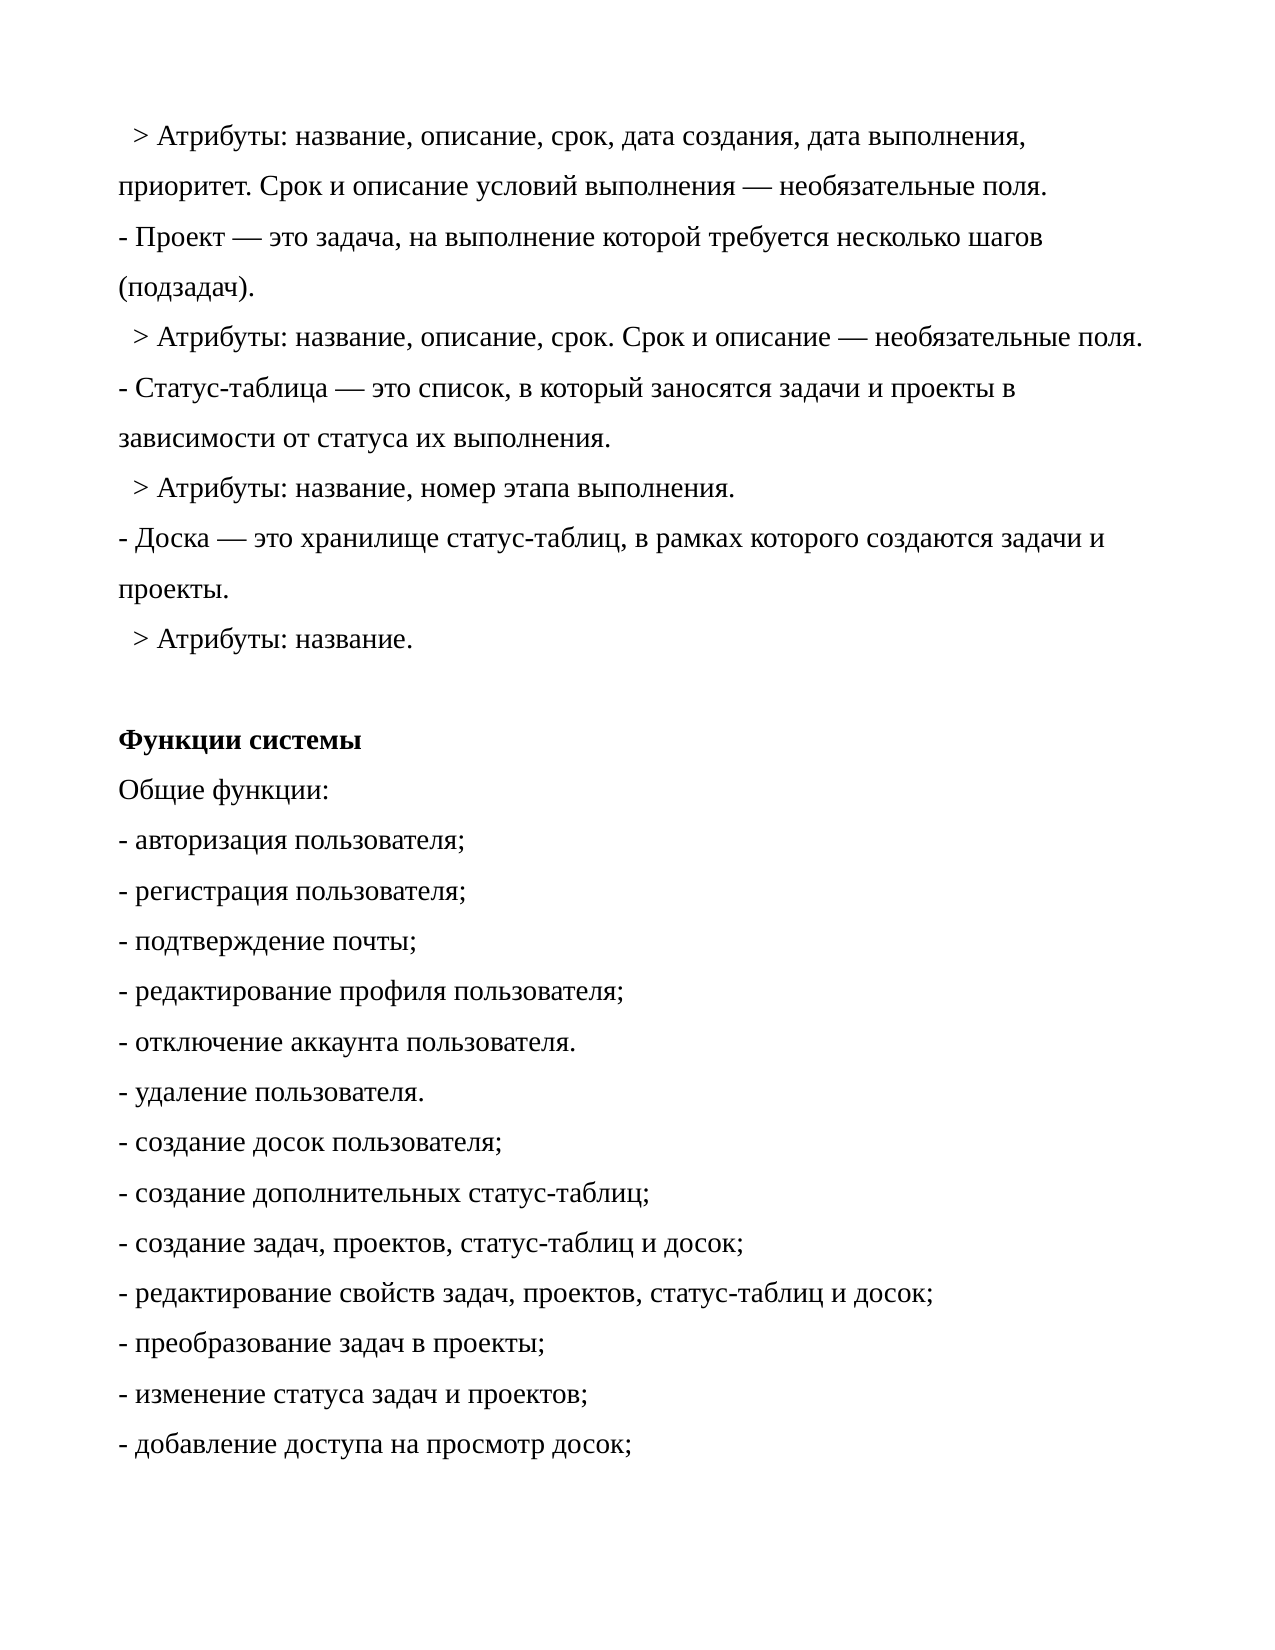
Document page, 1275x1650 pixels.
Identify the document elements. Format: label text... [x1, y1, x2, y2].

text - создание дополнительных статус-таблиц; [118, 1175, 1157, 1208]
text > Атрибуты: название, описание, срок. Срок и описание — необязательные поля. [118, 319, 1157, 353]
text > Атрибуты: название, описание, срок, дата создания, дата выполнения, приоритет. Срок и описание условий выполнения — необязательные поля. [118, 118, 1157, 202]
text - подтверждение почты; [118, 923, 1157, 957]
text - добавление доступа на просмотр досок; [118, 1426, 1157, 1460]
text - регистрация пользователя; [118, 873, 1157, 906]
text - создание задач, проектов, статус-таблиц и досок; [118, 1225, 1157, 1258]
text Общие функции: [118, 772, 1157, 806]
text Функции системы [118, 722, 1157, 755]
text > Атрибуты: название. [118, 621, 1157, 655]
text - создание досок пользователя; [118, 1124, 1157, 1158]
text - отключение аккаунта пользователя. [118, 1024, 1157, 1057]
text - Статус-таблица — это список, в который заносятся задачи и проекты в зависимости от статуса их выполнения. [118, 370, 1157, 453]
text - редактирование профиля пользователя; [118, 973, 1157, 1007]
text - авторизация пользователя; [118, 822, 1157, 856]
text - преобразование задач в проекты; [118, 1326, 1157, 1359]
text - Проект — это задача, на выполнение которой требуется несколько шагов (подзадач). [118, 219, 1157, 303]
text - редактирование свойств задач, проектов, статус-таблиц и досок; [118, 1275, 1157, 1309]
text > Атрибуты: название, номер этапа выполнения. [118, 470, 1157, 504]
text - удаление пользователя. [118, 1074, 1157, 1108]
text - Доска — это хранилище статус-таблиц, в рамках которого создаются задачи и проекты. [118, 521, 1157, 604]
text - изменение статуса задач и проектов; [118, 1376, 1157, 1409]
